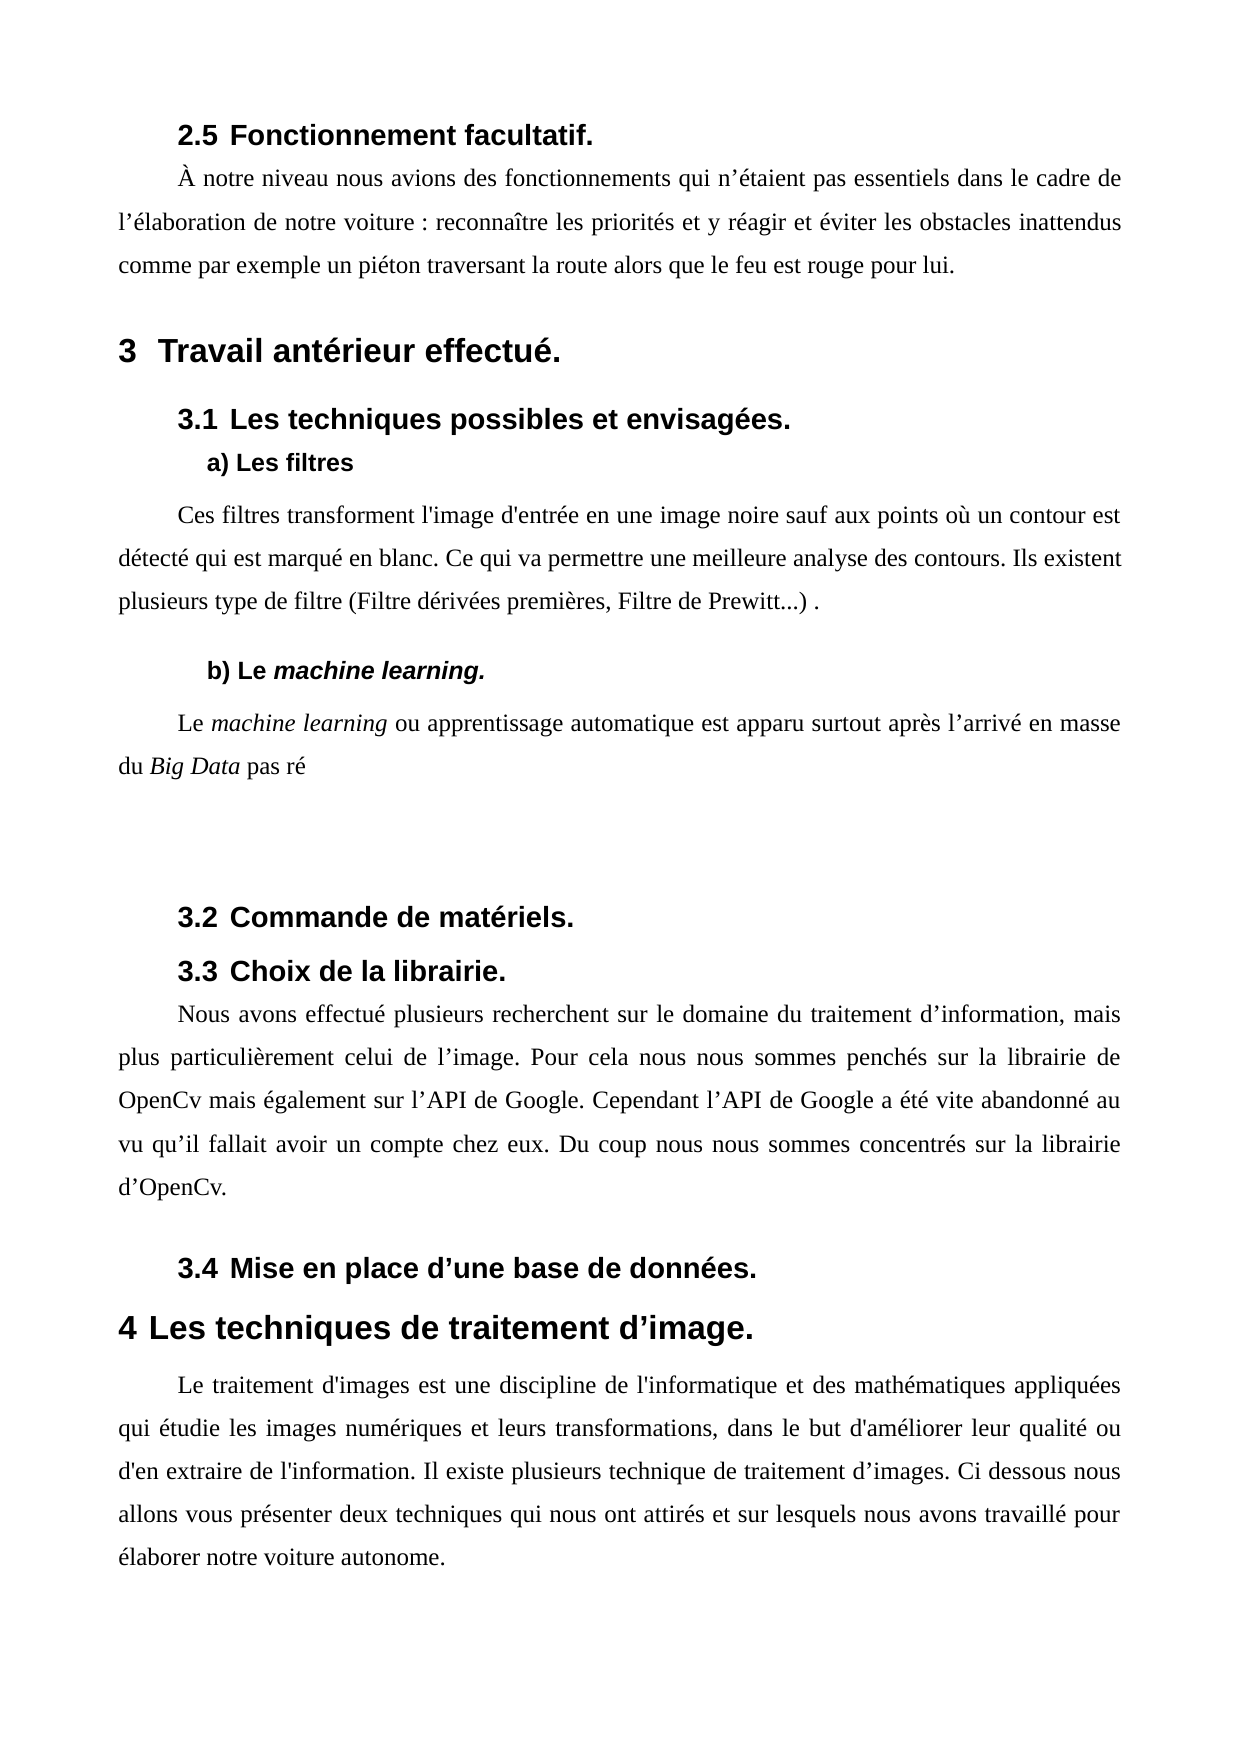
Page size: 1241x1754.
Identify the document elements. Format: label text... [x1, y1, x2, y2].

subtitle Les filtres [118, 448, 1122, 476]
subtitle Le machine learning. [118, 656, 1122, 684]
subtitle Fonctionnement facultatif. [118, 118, 1122, 152]
text À notre niveau nous avions des fonctionnements qui n’étaient pas essentiels dans le cadre de l’élaboration de notre voiture : reconnaître les priorités et y réagir et éviter les obstacles inattendus comme par exemple un piéton traversant la route alors que le feu est rouge pour lui. [118, 163, 1122, 278]
subtitle Mise en place d’une base de données. [118, 1251, 1122, 1284]
text Le machine learning ou apprentissage automatique est apparu surtout après l’arrivé en masse du Big Data pas ré [118, 708, 1122, 780]
subtitle Choix de la librairie. [118, 954, 1122, 988]
subtitle Les techniques de traitement d’image. [118, 1308, 1122, 1346]
text Nous avons effectué plusieurs recherchent sur le domaine du traitement d’information, mais plus particulièrement celui de l’image. Pour cela nous nous sommes penchés sur la librairie de OpenCv mais également sur l’API de Google. Cependant l’API de Google a été vite abandonné au vu qu’il fallait avoir un compte chez eux. Du coup nous nous sommes concentrés sur la librairie d’OpenCv. [118, 999, 1122, 1201]
text Ces filtres transforment l'image d'entrée en une image noire sauf aux points où un contour est détecté qui est marqué en blanc. Ce qui va permettre une meilleure analyse des contours. Ils existent plusieurs type de filtre (Filtre dérivées premières, Filtre de Prewitt...) . [118, 500, 1122, 615]
subtitle Le traitement d'images est une discipline de l'informatique et des mathématiques appliquées qui étudie les images numériques et leurs transformations, dans le but d'améliorer leur qualité ou d'en extraire de l'information. Il existe plusieurs technique de traitement d’images. Ci dessous nous allons vous présenter deux techniques qui nous ont attirés et sur lesquels nous avons travaillé pour élaborer notre voiture autonome. [118, 1370, 1122, 1571]
subtitle Commande de matériels. [118, 900, 1122, 933]
subtitle Travail antérieur effectué. [118, 331, 1122, 370]
subtitle Les techniques possibles et envisagées. [118, 402, 1122, 436]
